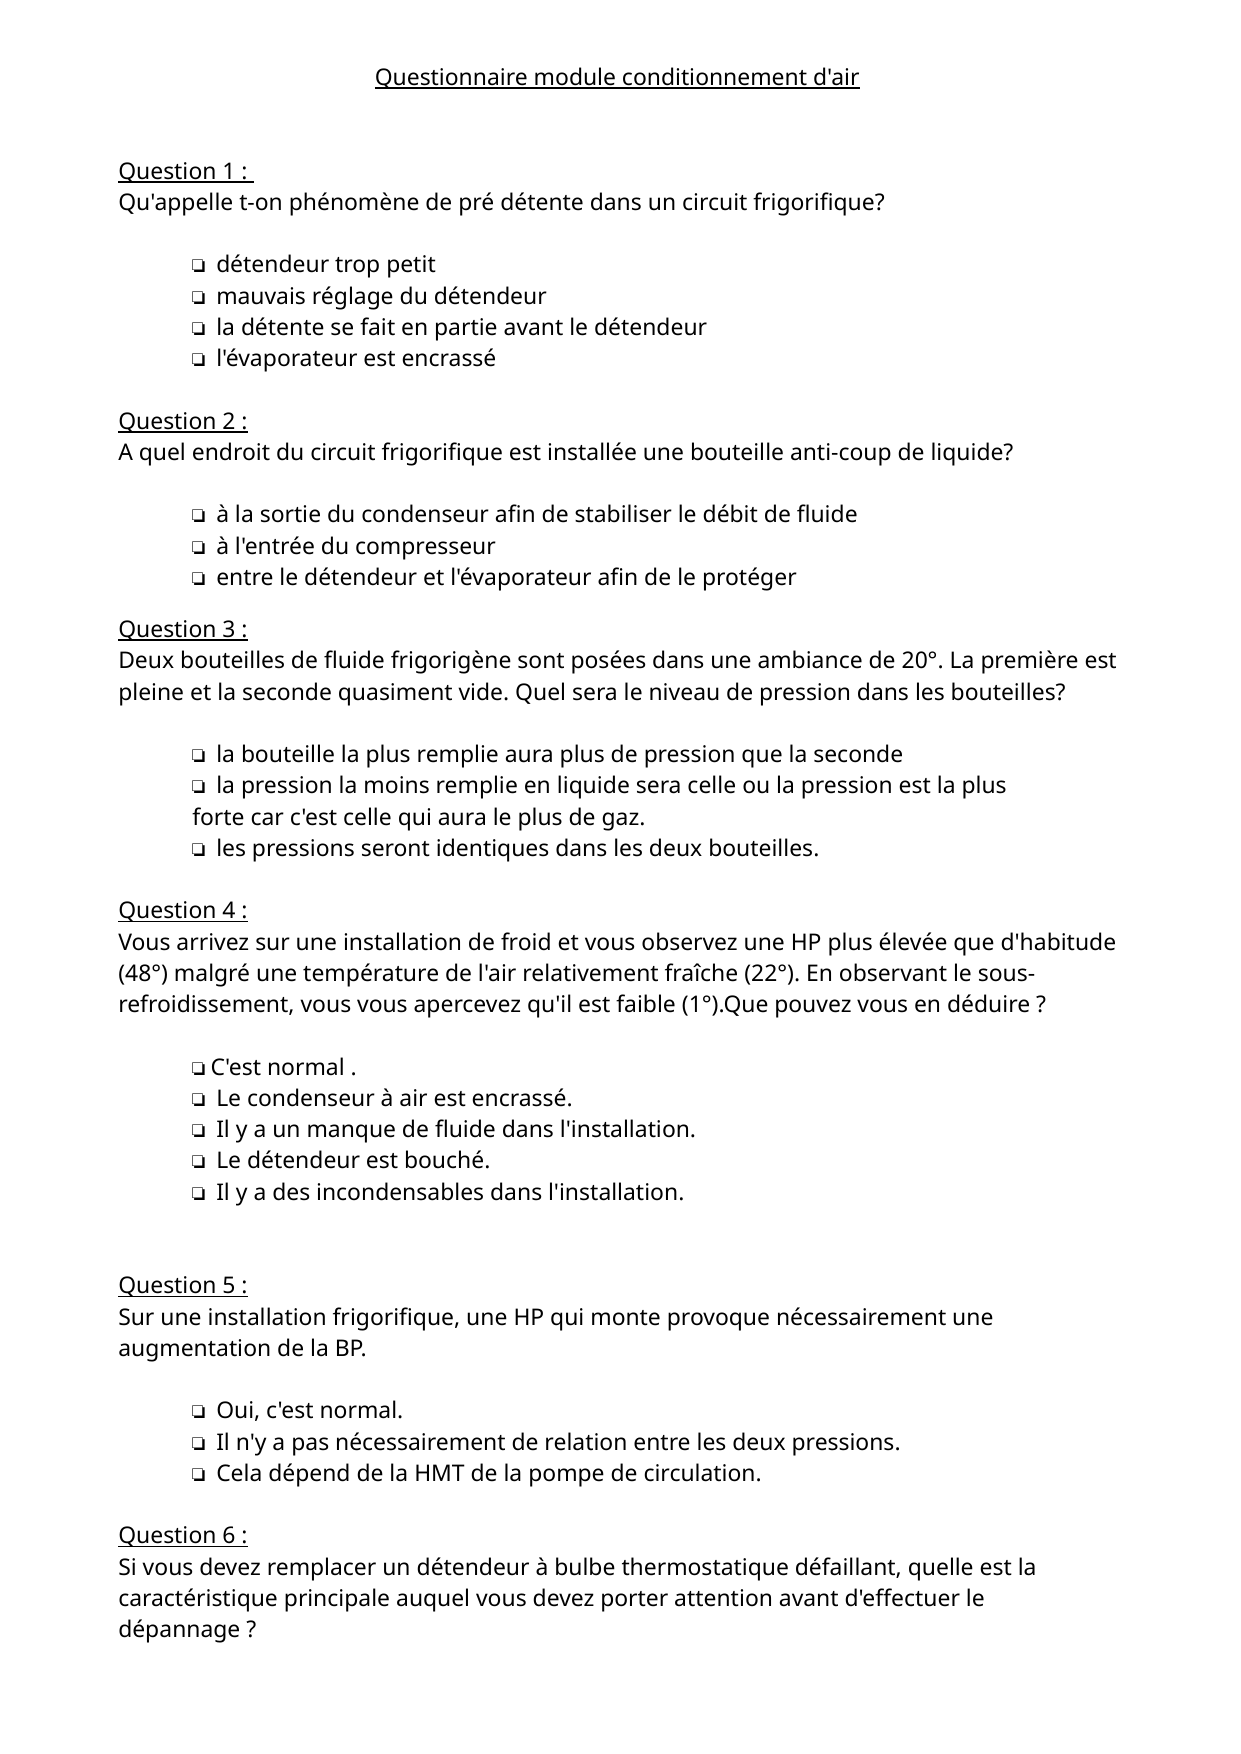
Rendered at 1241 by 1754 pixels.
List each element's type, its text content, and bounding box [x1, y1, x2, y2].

text Questionnaire module conditionnement d'air [118, 61, 1122, 92]
text  Cela dépend de la HMT de la pompe de circulation. [118, 1457, 1122, 1488]
text Qu'appelle t-on phénomène de pré détente dans un circuit frigorifique? [118, 186, 1122, 217]
text Question 6 : [118, 1519, 1122, 1550]
text Sur une installation frigorifique, une HP qui monte provoque nécessairement une augmentation de la BP. [118, 1300, 1122, 1363]
text  la bouteille la plus remplie aura plus de pression que la seconde [118, 738, 1122, 769]
text  détendeur trop petit [118, 248, 1122, 279]
text  entre le détendeur et l'évaporateur afin de le protéger [118, 561, 1122, 592]
text  Il y a des incondensables dans l'installation. [118, 1175, 1122, 1207]
text  C'est normal . [118, 1050, 1122, 1082]
text Question 5 : [118, 1269, 1122, 1300]
text Deux bouteilles de fluide frigorigène sont posées dans une ambiance de 20°. La première est pleine et la seconde quasiment vide. Quel sera le niveau de pression dans les bouteilles? [118, 644, 1122, 707]
text Question 1 : [118, 154, 1122, 186]
text  à la sortie du condenseur afin de stabiliser le débit de fluide [118, 498, 1122, 529]
text  Oui, c'est normal. [118, 1394, 1122, 1425]
text Question 3 : [118, 613, 1122, 644]
text Question 4 : [118, 894, 1122, 925]
text  la pression la moins remplie en liquide sera celle ou la pression est la plus forte car c'est celle qui aura le plus de gaz. [118, 769, 1122, 832]
text  Le détendeur est bouché. [118, 1144, 1122, 1175]
text  les pressions seront identiques dans les deux bouteilles. [118, 832, 1122, 863]
text  l'évaporateur est encrassé [118, 342, 1122, 373]
text  à l'entrée du compresseur [118, 529, 1122, 561]
text  Il y a un manque de fluide dans l'installation. [118, 1113, 1122, 1144]
text  la détente se fait en partie avant le détendeur [118, 311, 1122, 342]
text  Il n'y a pas nécessairement de relation entre les deux pressions. [118, 1425, 1122, 1457]
text  Le condenseur à air est encrassé. [118, 1082, 1122, 1113]
text A quel endroit du circuit frigorifique est installée une bouteille anti-coup de liquide? [118, 436, 1122, 467]
text Vous arrivez sur une installation de froid et vous observez une HP plus élevée que d'habitude (48°) malgré une température de l'air relativement fraîche (22°). En observant le sous-refroidissement, vous vous apercevez qu'il est faible (1°).Que pouvez vous en déduire ? [118, 925, 1122, 1019]
text  mauvais réglage du détendeur [118, 279, 1122, 311]
text Question 2 : [118, 404, 1122, 436]
text Si vous devez remplacer un détendeur à bulbe thermostatique défaillant, quelle est la caractéristique principale auquel vous devez porter attention avant d'effectuer le dépannage ? [118, 1550, 1122, 1644]
